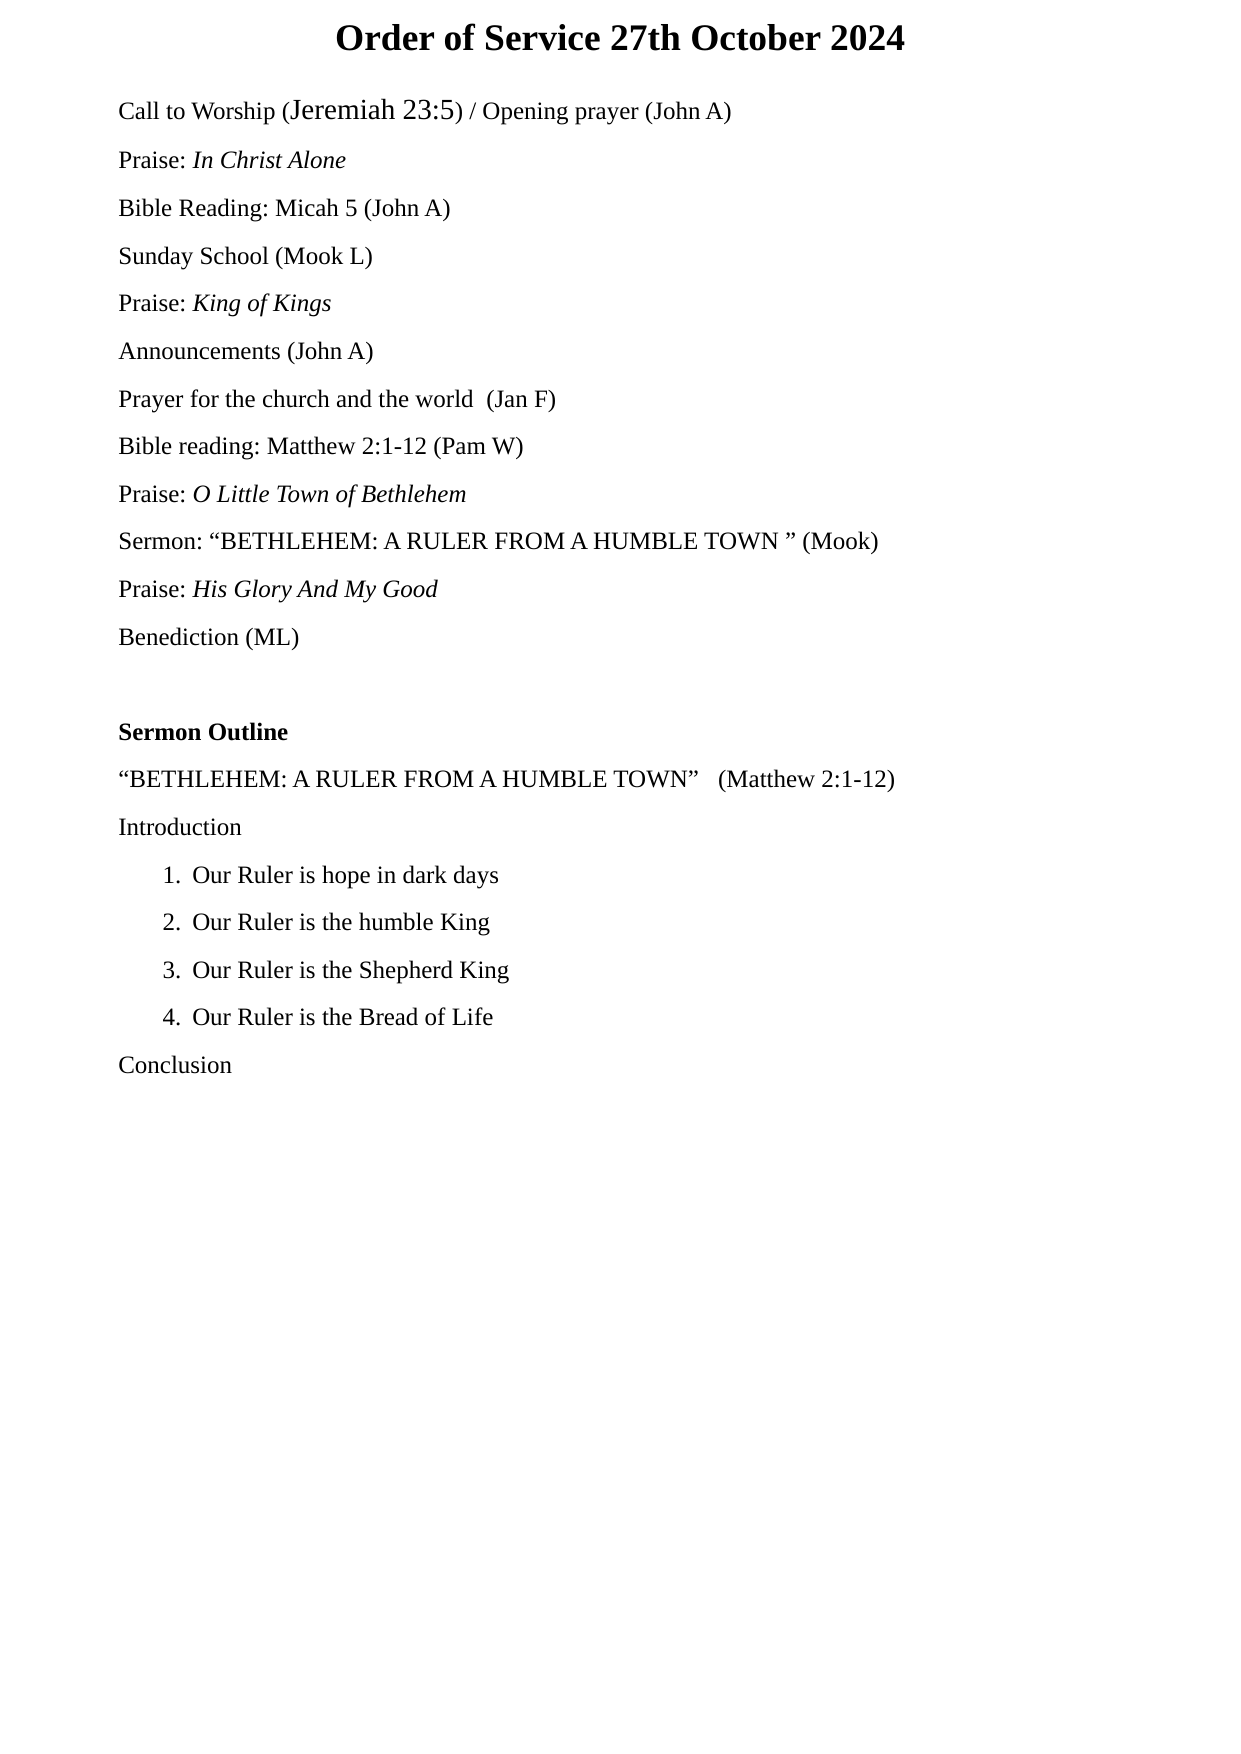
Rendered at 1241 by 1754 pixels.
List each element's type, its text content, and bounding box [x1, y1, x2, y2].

text Conclusion [118, 1050, 1122, 1079]
text Introduction [118, 812, 1122, 841]
text Call to Worship (Jeremiah 23:5) / Opening prayer (John A) [118, 92, 1122, 126]
text Sermon: “BETHLEHEM: A RULER FROM A HUMBLE TOWN ” (Mook) [118, 526, 1122, 555]
text Praise: His Glory And My Good [118, 574, 1122, 603]
text “BETHLEHEM: A RULER FROM A HUMBLE TOWN” (Matthew 2:1-12) [118, 764, 1122, 793]
text Sunday School (Mook L) [118, 241, 1122, 269]
list Our Ruler is hope in dark days [162, 860, 1122, 888]
text Praise: O Little Town of Bethlehem [118, 479, 1122, 508]
list Our Ruler is the Shepherd King [162, 955, 1122, 984]
text Bible reading: Matthew 2:1-12 (Pam W) [118, 431, 1122, 460]
text Benediction (ML) [118, 622, 1122, 650]
text Praise: King of Kings [118, 288, 1122, 317]
list Our Ruler is the Bread of Life [162, 1002, 1122, 1031]
text Announcements (John A) [118, 336, 1122, 365]
text Sermon Outline [118, 717, 1122, 746]
text Praise: In Christ Alone [118, 146, 1122, 174]
text Prayer for the church and the world (Jan F) [118, 384, 1122, 412]
list Our Ruler is the humble King [162, 907, 1122, 936]
text Bible Reading: Micah 5 (John A) [118, 193, 1122, 222]
